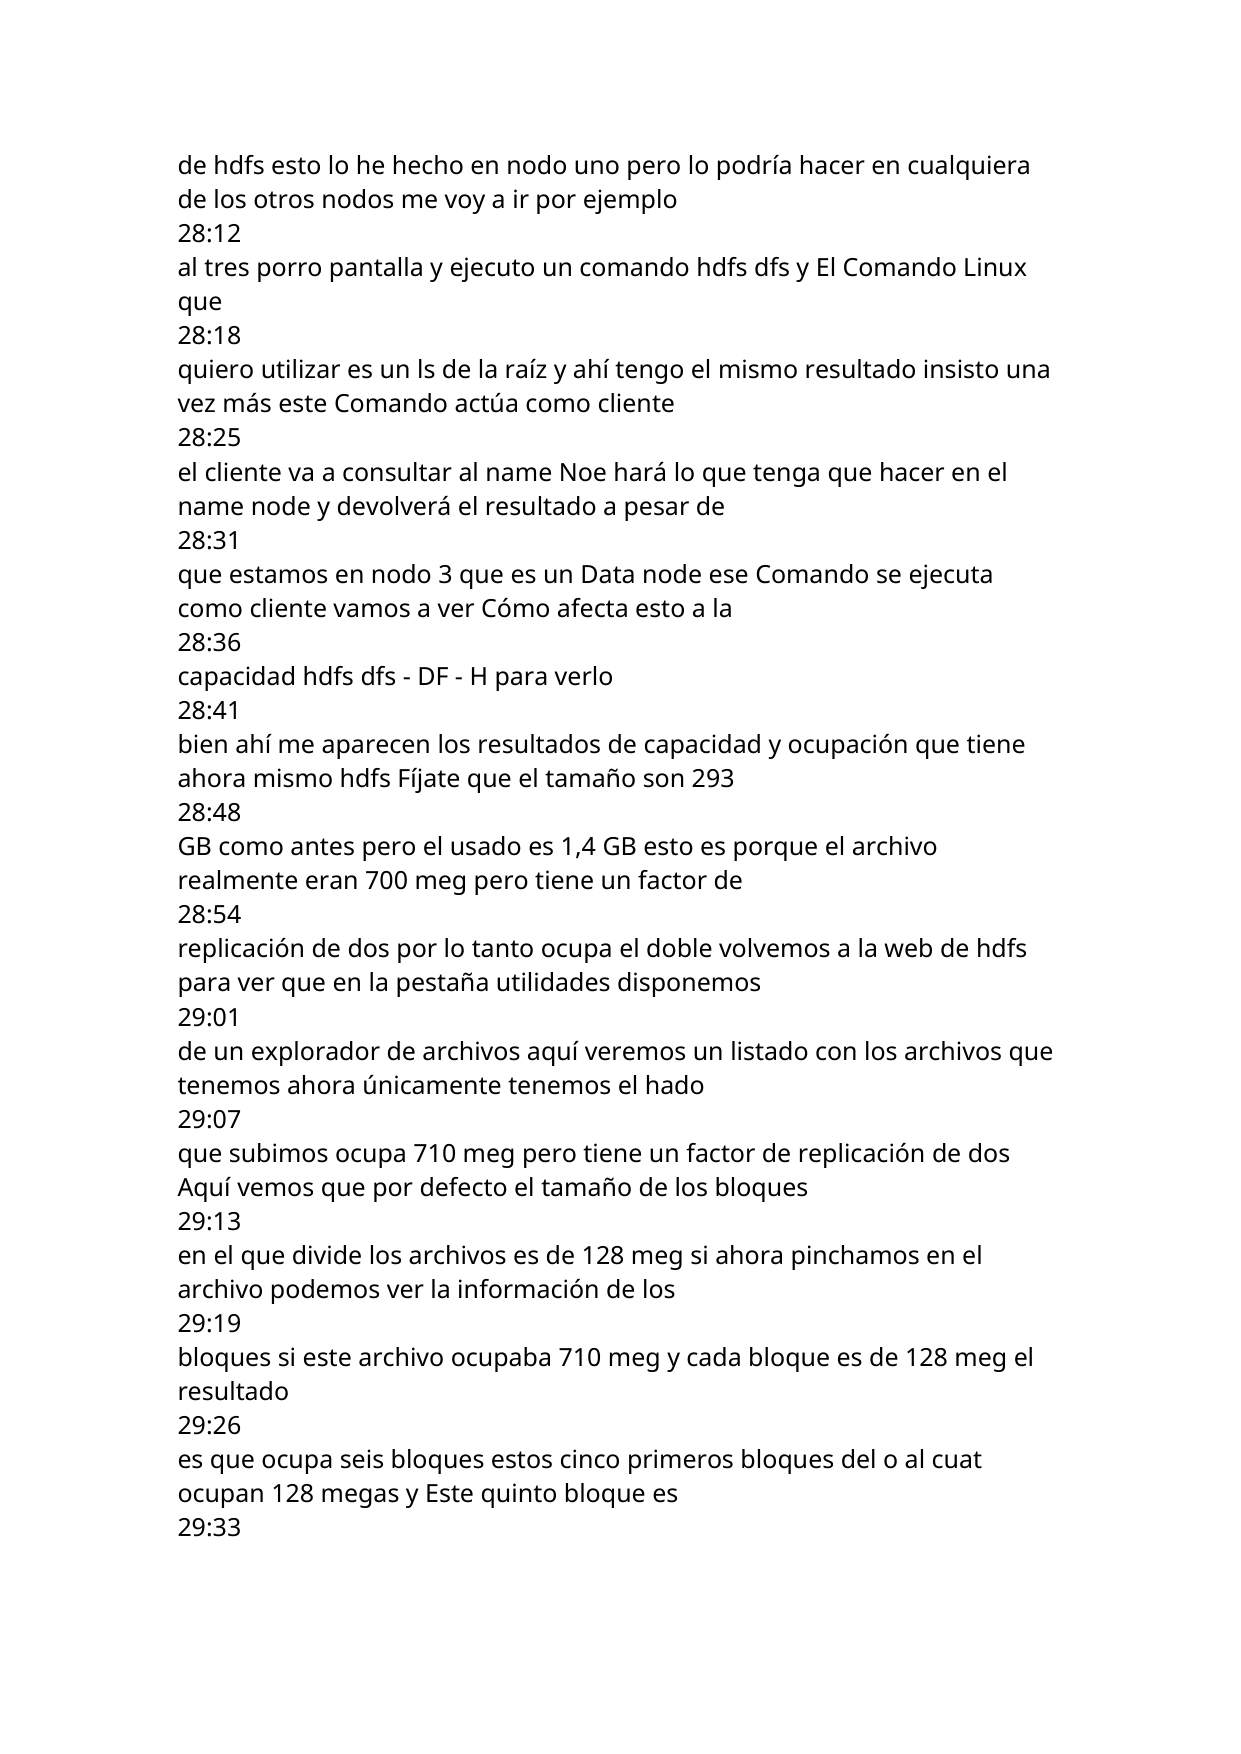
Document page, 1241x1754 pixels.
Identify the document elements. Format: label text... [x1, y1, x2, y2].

text el cliente va a consultar al name Noe hará lo que tenga que hacer en el name node y devolverá el resultado a pesar de [177, 454, 1063, 522]
text de hdfs esto lo he hecho en nodo uno pero lo podría hacer en cualquiera de los otros nodos me voy a ir por ejemplo [177, 148, 1063, 216]
text bloques si este archivo ocupaba 710 meg y cada bloque es de 128 meg el resultado [177, 1340, 1063, 1408]
text quiero utilizar es un ls de la raíz y ahí tengo el mismo resultado insisto una vez más este Comando actúa como cliente [177, 352, 1063, 420]
text capacidad hdfs dfs - DF - H para verlo [177, 658, 1063, 693]
text bien ahí me aparecen los resultados de capacidad y ocupación que tiene ahora mismo hdfs Fíjate que el tamaño son 293 [177, 727, 1063, 795]
text que estamos en nodo 3 que es un Data node ese Comando se ejecuta como cliente vamos a ver Cómo afecta esto a la [177, 556, 1063, 624]
text de un explorador de archivos aquí veremos un listado con los archivos que tenemos ahora únicamente tenemos el hado [177, 1033, 1063, 1101]
text 29:07 [177, 1101, 1063, 1135]
text 29:13 [177, 1203, 1063, 1238]
text 28:31 [177, 522, 1063, 556]
text 28:25 [177, 420, 1063, 454]
text replicación de dos por lo tanto ocupa el doble volvemos a la web de hdfs para ver que en la pestaña utilidades disponemos [177, 931, 1063, 999]
text 29:01 [177, 999, 1063, 1033]
text GB como antes pero el usado es 1,4 GB esto es porque el archivo realmente eran 700 meg pero tiene un factor de [177, 829, 1063, 897]
text 28:48 [177, 795, 1063, 829]
text es que ocupa seis bloques estos cinco primeros bloques del o al cuat ocupan 128 megas y Este quinto bloque es [177, 1442, 1063, 1510]
text 28:36 [177, 624, 1063, 658]
text 28:12 [177, 216, 1063, 250]
text que subimos ocupa 710 meg pero tiene un factor de replicación de dos Aquí vemos que por defecto el tamaño de los bloques [177, 1135, 1063, 1203]
text 29:19 [177, 1306, 1063, 1340]
text 28:41 [177, 693, 1063, 727]
text 28:18 [177, 318, 1063, 352]
text 29:26 [177, 1408, 1063, 1442]
text 29:33 [177, 1510, 1063, 1544]
text 28:54 [177, 897, 1063, 931]
text en el que divide los archivos es de 128 meg si ahora pinchamos en el archivo podemos ver la información de los [177, 1238, 1063, 1306]
text al tres porro pantalla y ejecuto un comando hdfs dfs y El Comando Linux que [177, 250, 1063, 318]
